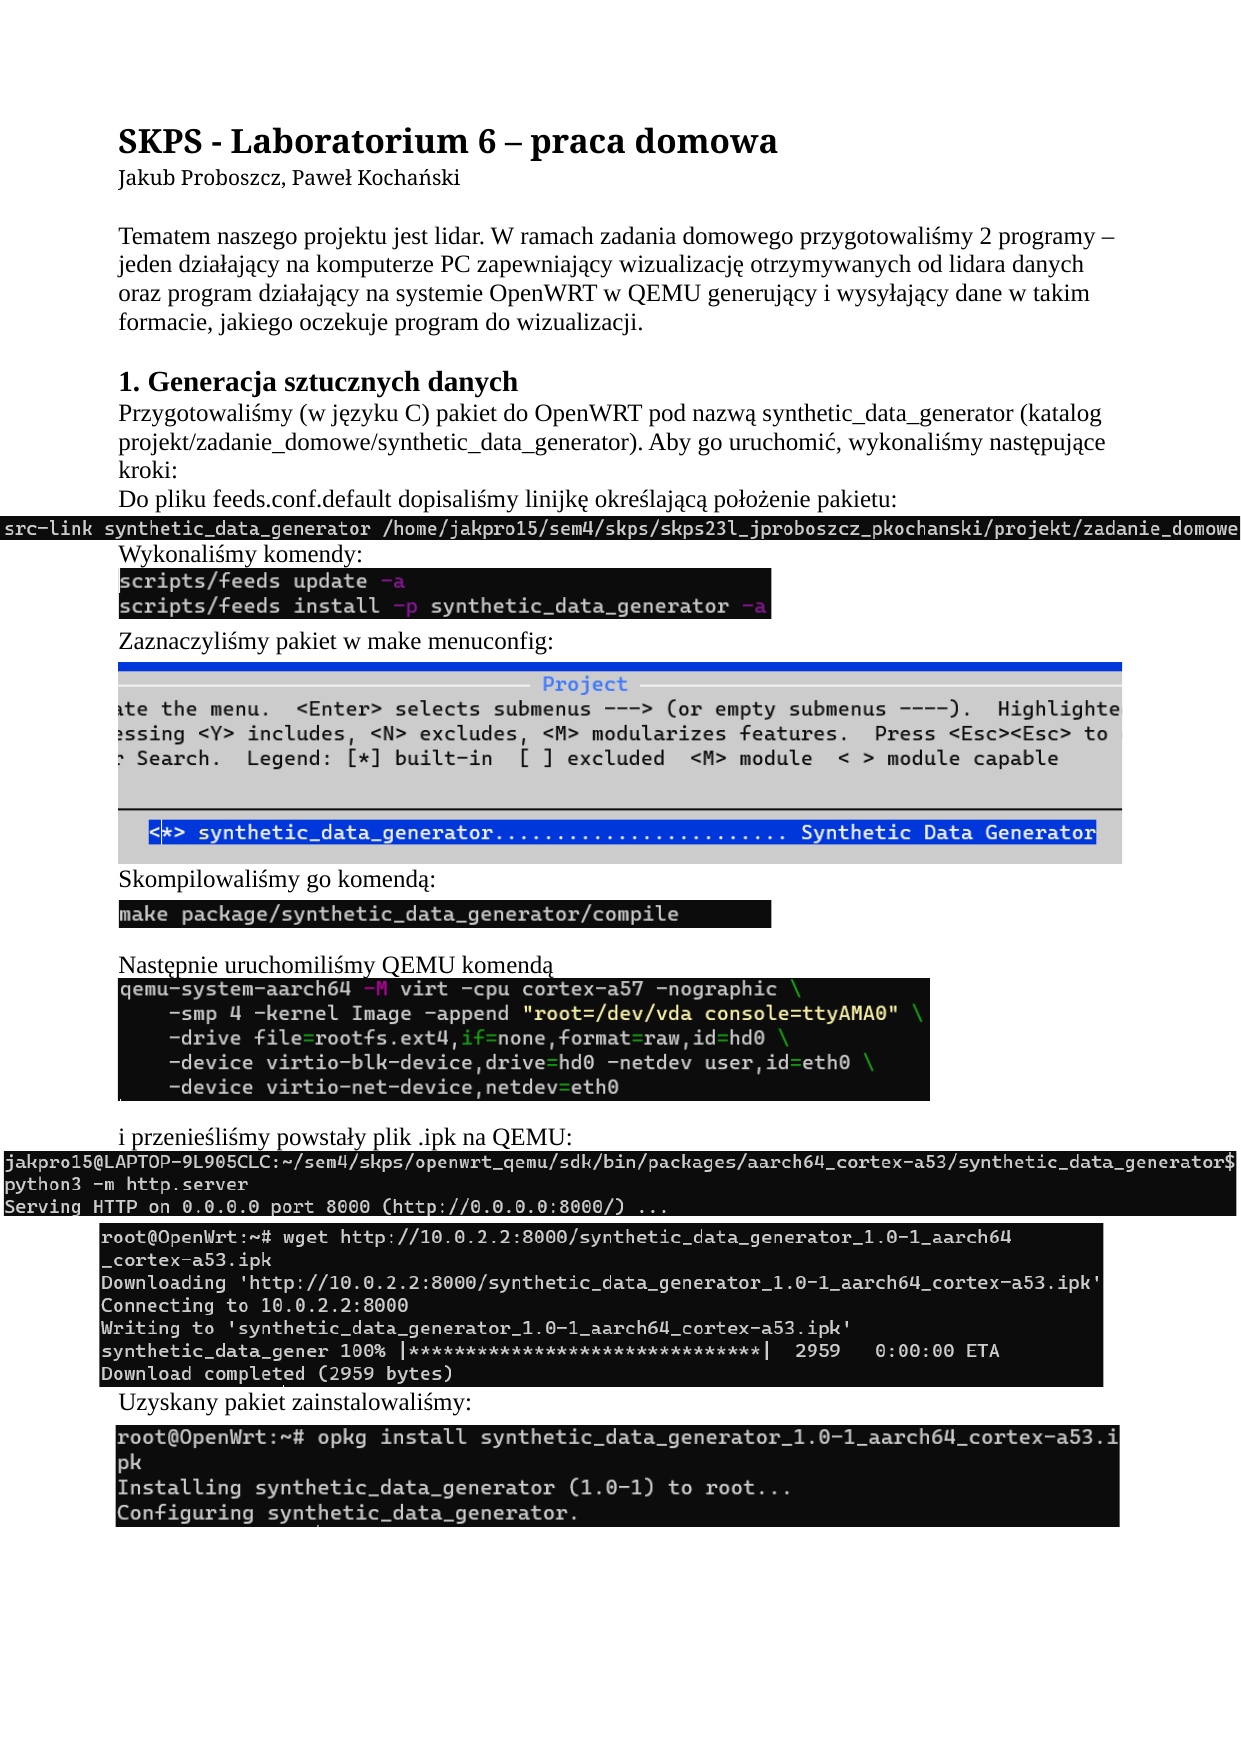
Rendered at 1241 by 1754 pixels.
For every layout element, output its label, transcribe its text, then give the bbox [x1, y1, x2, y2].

picture [115, 1425, 1120, 1527]
text Następnie uruchomiliśmy QEMU komendą [118, 950, 1122, 979]
text i przenieśliśmy powstały plik .ipk na QEMU: [118, 1122, 1122, 1151]
picture [0, 516, 1241, 540]
text SKPS - Laboratorium 6 – praca domowa Jakub Proboszcz, Paweł Kochański [118, 118, 1122, 192]
text Do pliku feeds.conf.default dopisaliśmy linijkę określającą położenie pakietu: [118, 484, 1122, 513]
picture [118, 568, 772, 619]
picture [118, 662, 1123, 864]
text Wykonaliśmy komendy: [118, 540, 1122, 568]
picture [117, 978, 930, 1101]
text Zaznaczyliśmy pakiet w make menuconfig: [118, 626, 1122, 654]
text Uzyskany pakiet zainstalowaliśmy: [118, 1216, 1122, 1416]
text [118, 654, 1122, 662]
text Skompilowaliśmy go komendą: [118, 864, 1122, 892]
text Przygotowaliśmy (w języku C) pakiet do OpenWRT pod nazwą synthetic_data_generator (katalog projekt/zadanie_domowe/synthetic_data_generator). Aby go uruchomić, wykonaliśmy następujące kroki: [118, 398, 1122, 484]
text Tematem naszego projektu jest lidar. W ramach zadania domowego przygotowaliśmy 2 programy – jeden działający na komputerze PC zapewniający wizualizację otrzymywanych od lidara danych oraz program działający na systemie OpenWRT w QEMU generujący i wysyłający dane w takim formacie, jakiego oczekuje program do wizualizacji. [118, 192, 1122, 336]
text 1. Generacja sztucznych danych [118, 364, 1122, 398]
picture [3, 1151, 1237, 1216]
picture [118, 900, 772, 928]
picture [99, 1223, 1104, 1387]
